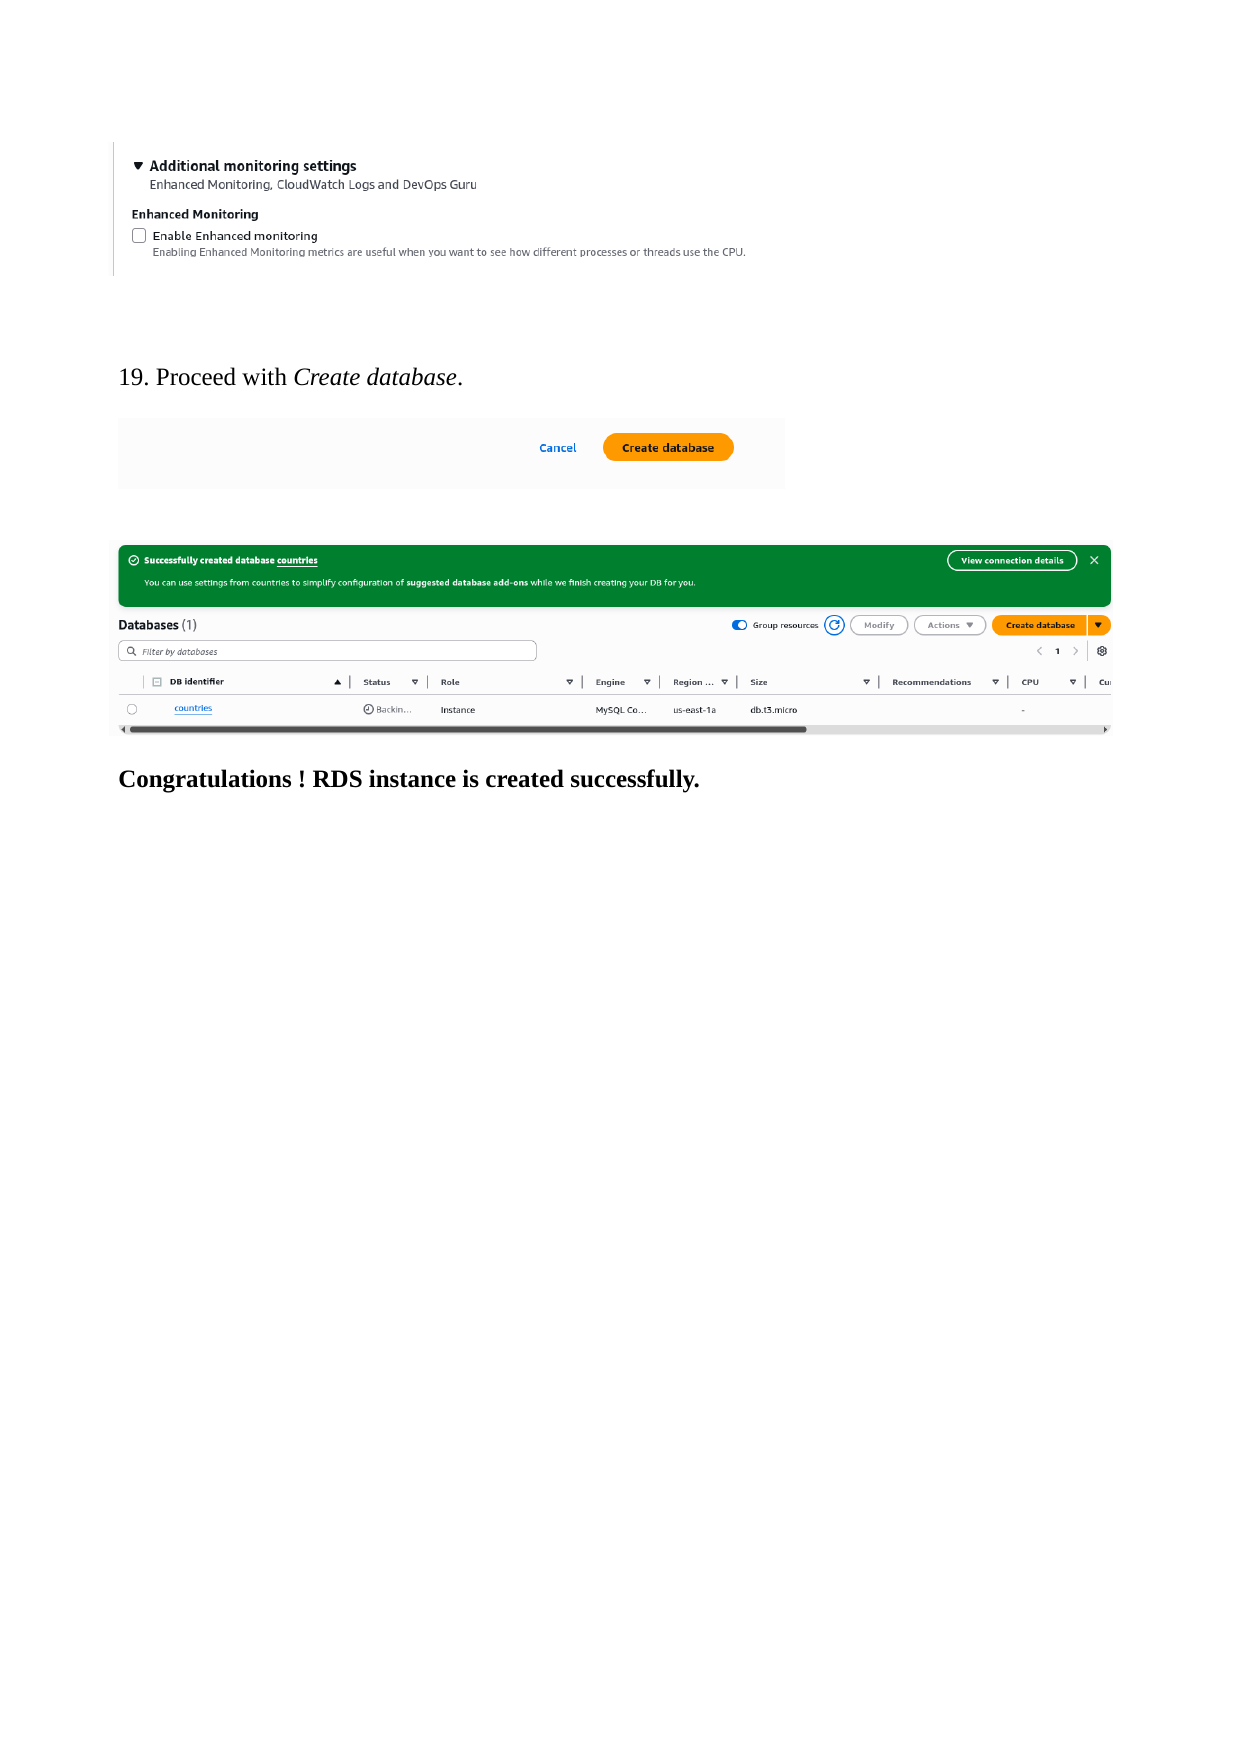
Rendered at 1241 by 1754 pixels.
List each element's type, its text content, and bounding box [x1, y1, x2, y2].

text Congratulations ! RDS instance is created successfully. [118, 764, 1122, 793]
picture [109, 540, 1114, 736]
text 19. Proceed with Create database. [118, 362, 1122, 391]
picture [118, 418, 786, 489]
picture [108, 142, 1113, 276]
